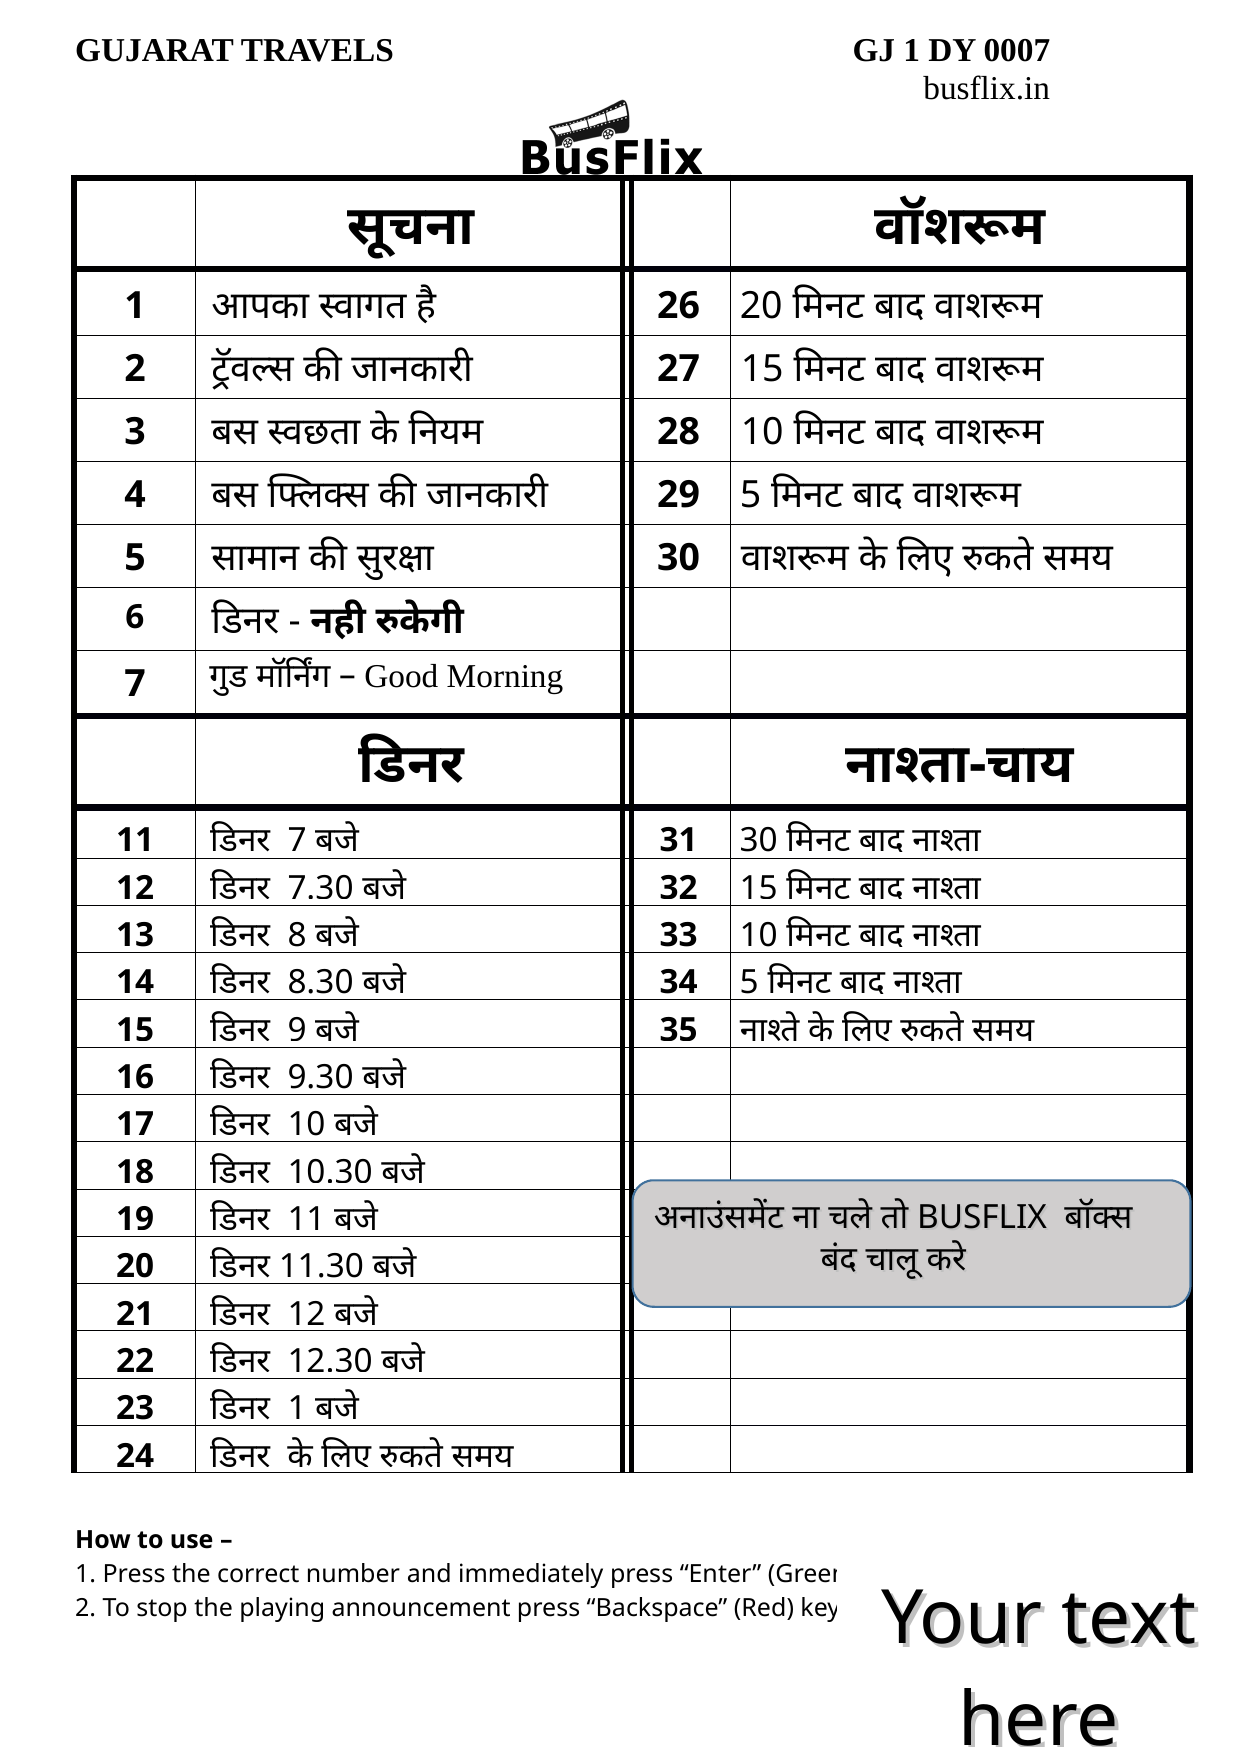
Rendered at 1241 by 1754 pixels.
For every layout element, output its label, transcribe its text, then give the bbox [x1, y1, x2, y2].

table_cell डिनर 7 बजे [196, 811, 620, 857]
table_cell [77, 719, 195, 804]
table_cell डिनर 9 बजे [196, 1000, 620, 1047]
table_cell डिनर - नही रुकेगी [196, 588, 620, 650]
table_cell [731, 1095, 1186, 1141]
table_cell [731, 1426, 1186, 1472]
table_cell 5 मिनट बाद वाशरूम [731, 462, 1186, 524]
table_cell 10 मिनट बाद वाशरूम [731, 399, 1186, 461]
table_cell 15 मिनट बाद वाशरूम [731, 336, 1186, 398]
table_header वॉशरूम [731, 181, 1186, 266]
table_cell 22 [77, 1331, 195, 1378]
table_cell आपका स्वागत है [196, 272, 620, 335]
table_cell 27 [634, 336, 730, 398]
table_cell 28 [634, 399, 730, 461]
table_cell 34 [634, 953, 730, 999]
table_cell [634, 1095, 730, 1141]
table_cell 20 मिनट बाद वाशरूम [731, 272, 1186, 335]
table_cell डिनर [196, 719, 620, 804]
table_cell [634, 1298, 730, 1330]
table_cell [634, 1331, 730, 1378]
table_cell 30 [634, 525, 730, 587]
table_cell 15 [77, 1000, 195, 1047]
table_cell बस फ्लिक्स की जानकारी [196, 462, 620, 524]
table_cell 35 [634, 1000, 730, 1047]
table_cell 5 मिनट बाद नाश्ता [731, 953, 1186, 999]
table_cell 6 [77, 588, 195, 650]
table_cell 29 [634, 462, 730, 524]
table_cell 20 [77, 1237, 195, 1283]
table_cell 18 [77, 1142, 195, 1188]
table_cell 23 [77, 1379, 195, 1425]
table_cell वाशरूम के लिए रुकते समय [731, 525, 1186, 587]
table_cell 10 मिनट बाद नाश्ता [731, 906, 1186, 952]
text 1. Press the correct number and immediately press “Enter” (Green) key on the keypad. [75, 1556, 837, 1590]
table_cell [634, 651, 730, 713]
table_cell 26 [634, 272, 730, 335]
table_cell 30 मिनट बाद नाश्ता [731, 811, 1186, 857]
table_cell 14 [77, 953, 195, 999]
table_cell डिनर 9.30 बजे [196, 1048, 620, 1094]
table_cell डिनर 11 बजे [196, 1190, 620, 1236]
table_cell डिनर 11.30 बजे [196, 1237, 620, 1283]
table_cell [634, 1048, 730, 1094]
table_cell 21 [77, 1284, 195, 1330]
table_cell 17 [77, 1095, 195, 1141]
table_cell 15 मिनट बाद नाश्ता [731, 859, 1186, 905]
table_cell 4 [77, 462, 195, 524]
table_cell 19 [77, 1190, 195, 1236]
table_cell डिनर 8 बजे [196, 906, 620, 952]
table_cell [731, 588, 1186, 650]
table_cell [634, 1426, 730, 1472]
table_cell 32 [634, 859, 730, 905]
table_cell 3 [77, 399, 195, 461]
table_cell डिनर 8.30 बजे [196, 953, 620, 999]
table_cell डिनर 7.30 बजे [196, 859, 620, 905]
table_cell [731, 1142, 1186, 1185]
table_cell डिनर 12 बजे [196, 1284, 620, 1330]
table_cell 2 [77, 336, 195, 398]
table_cell 5 [77, 525, 195, 587]
table_cell 31 [634, 811, 730, 857]
table_cell डिनर 10 बजे [196, 1095, 620, 1141]
table_cell डिनर 1 बजे [196, 1379, 620, 1425]
table_cell 13 [77, 906, 195, 952]
table_cell 12 [77, 859, 195, 905]
table_cell [731, 1331, 1186, 1378]
table_cell [731, 651, 1186, 713]
table_cell [837, 1556, 1240, 1754]
table_cell नाश्ता-चाय [731, 719, 1186, 804]
table_cell ट्रॅवल्स की जानकारी [196, 336, 620, 398]
table_cell बस स्वछता के नियम [196, 399, 620, 461]
table_header [634, 181, 730, 266]
table_cell [634, 588, 730, 650]
table_cell [731, 1302, 1186, 1330]
table_cell गुड मॉर्निंग – Good Morning [196, 651, 620, 713]
table_cell 16 [77, 1048, 195, 1094]
table_cell सामान की सुरक्षा [196, 525, 620, 587]
table_header सूचना [196, 181, 620, 266]
table_cell डिनर 12.30 बजे [196, 1331, 620, 1378]
table_cell 7 [77, 651, 195, 713]
table_cell [634, 1142, 730, 1188]
table_cell [731, 1048, 1186, 1094]
table_cell 24 [77, 1426, 195, 1472]
table_cell 11 [77, 811, 195, 857]
table_cell 1 [77, 272, 195, 335]
table_cell [634, 719, 730, 804]
table_header [77, 181, 195, 266]
table_cell डिनर के लिए रुकते समय [196, 1426, 620, 1472]
table_cell [634, 1379, 730, 1425]
table_cell डिनर 10.30 बजे [196, 1142, 620, 1188]
table_cell नाश्ते के लिए रुकते समय [731, 1000, 1186, 1047]
table_cell 33 [634, 906, 730, 952]
text 2. To stop the playing announcement press “Backspace” (Red) key. [75, 1590, 837, 1624]
text How to use – [75, 1522, 1165, 1556]
table_cell [731, 1379, 1186, 1425]
